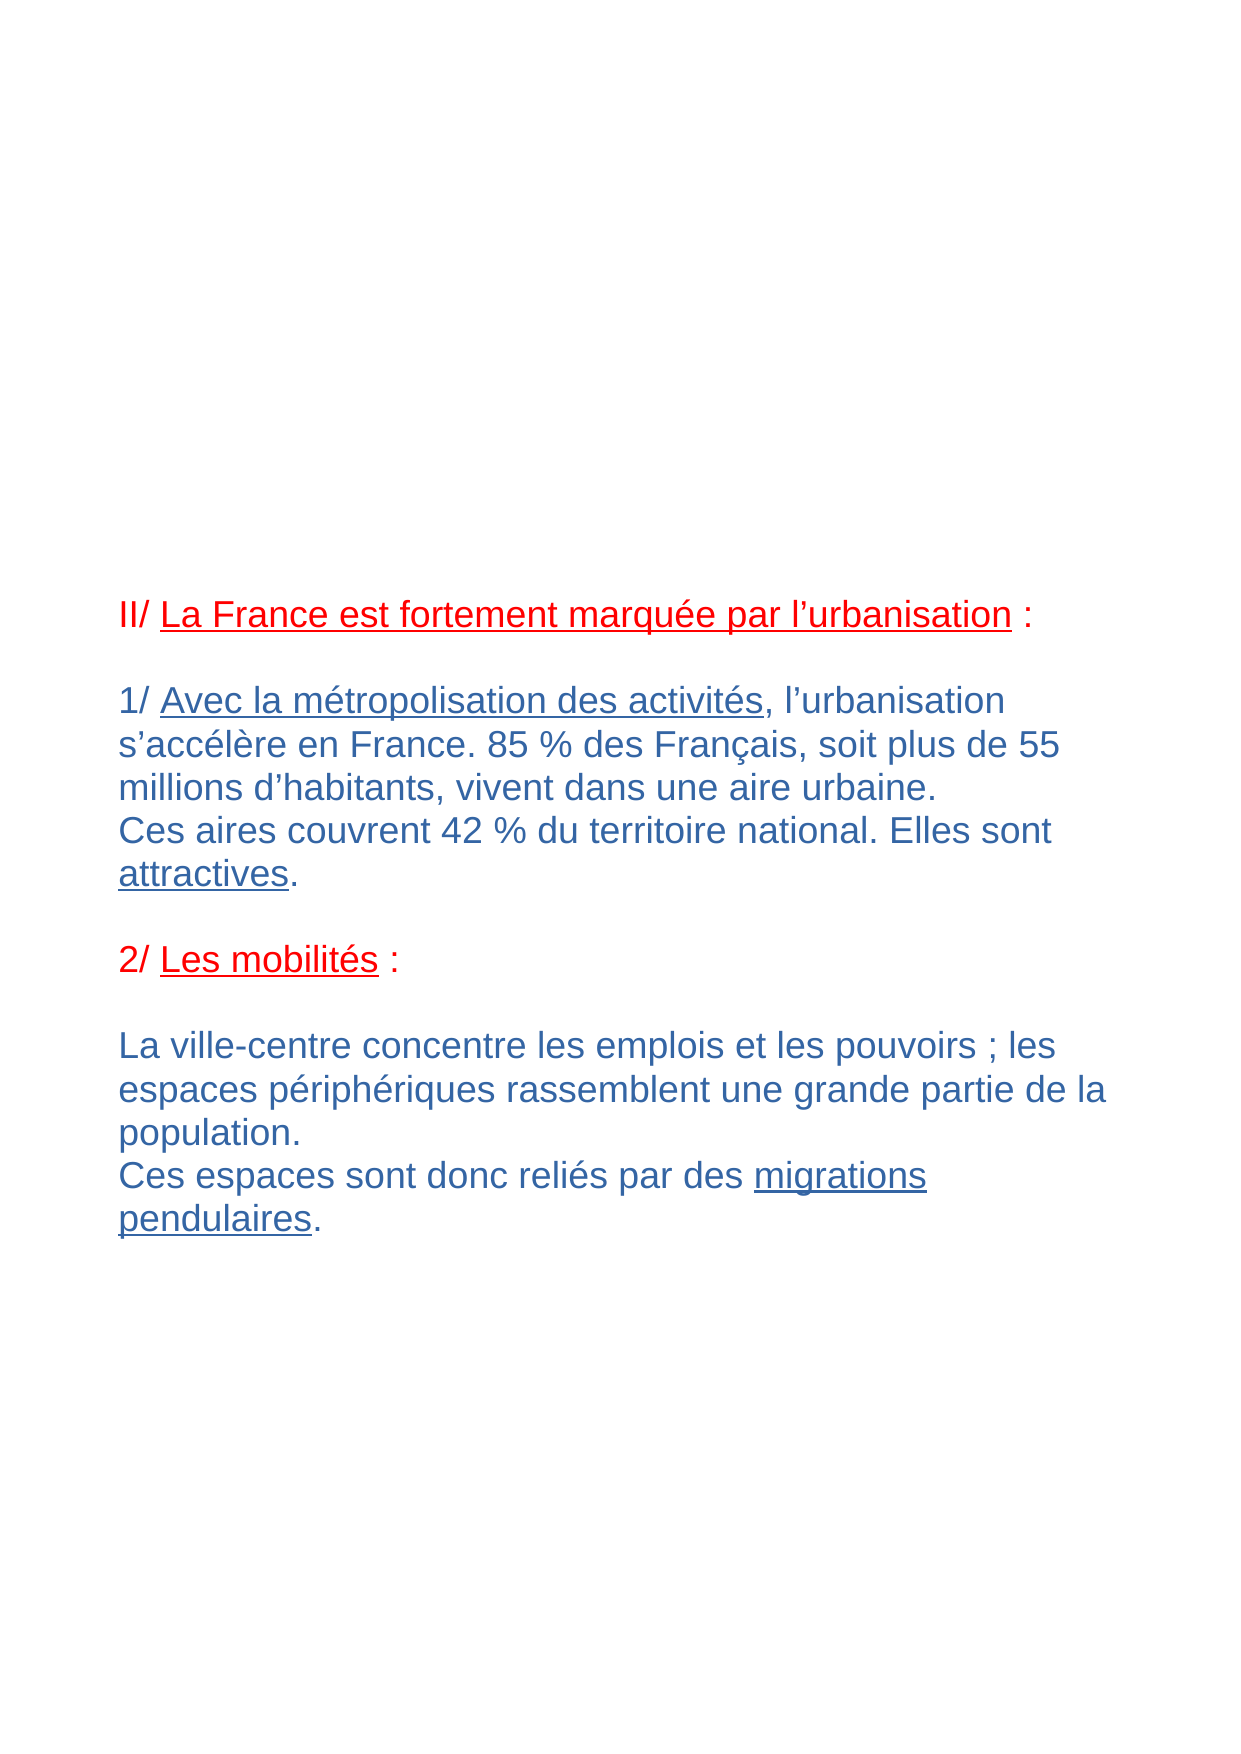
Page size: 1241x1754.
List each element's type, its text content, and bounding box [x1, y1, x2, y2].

text Ces espaces sont donc reliés par des migrations pendulaires. [118, 1153, 1122, 1239]
text Ces aires couvrent 42 % du territoire national. Elles sont attractives. [118, 808, 1122, 894]
text 2/ Les mobilités : [118, 937, 1122, 981]
text II/ La France est fortement marquée par l’urbanisation : [118, 592, 1122, 636]
text La ville-centre concentre les emplois et les pouvoirs ; les espaces périphériques rassemblent une grande partie de la population. [118, 1024, 1122, 1153]
text 1/ Avec la métropolisation des activités, l’urbanisation s’accélère en France. 85 % des Français, soit plus de 55 millions d’habitants, vivent dans une aire urbaine. [118, 679, 1122, 808]
